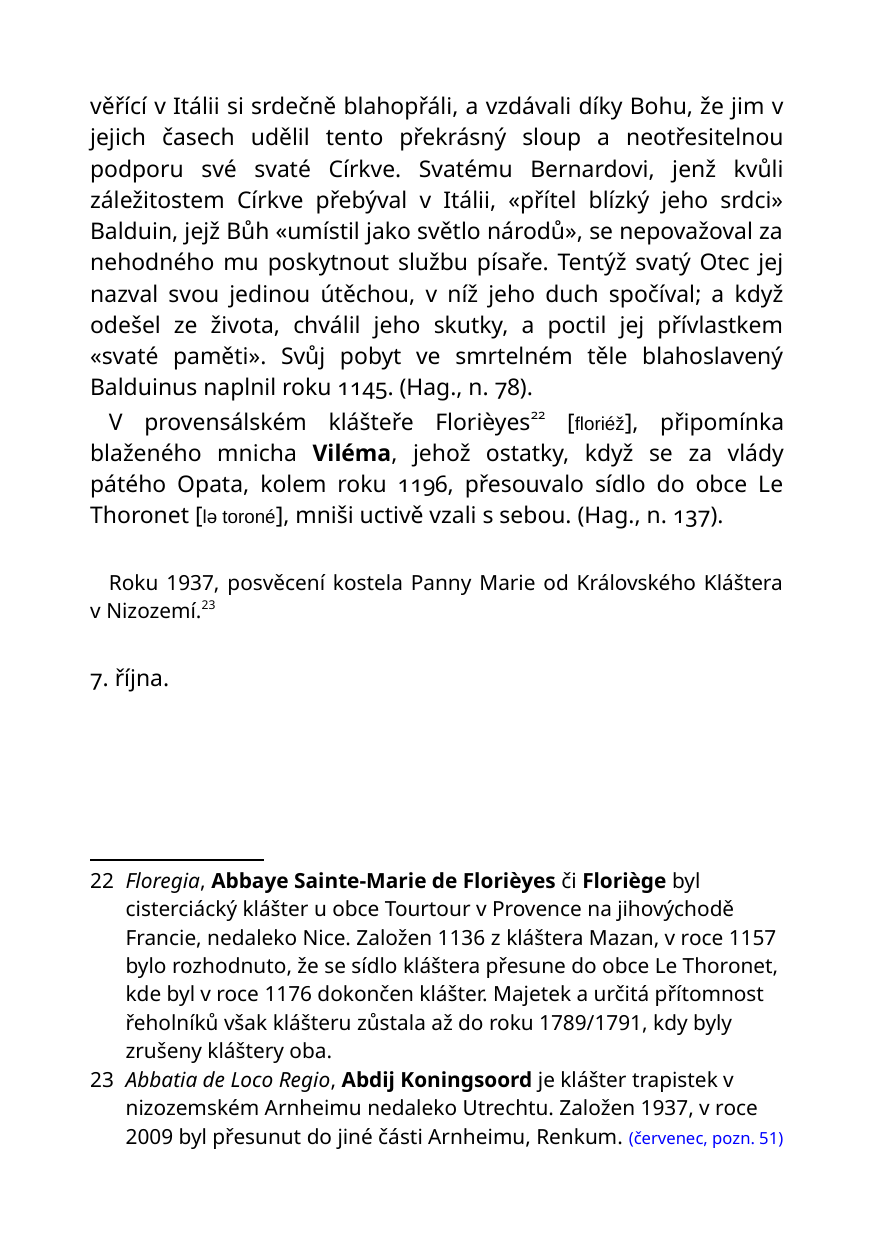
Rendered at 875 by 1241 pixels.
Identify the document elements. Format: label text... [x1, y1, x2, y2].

text Roku 1937, posvěcení kostela Panny Marie od Královského Kláštera v Nizozemí. [90, 568, 784, 625]
text 7. října. [90, 662, 784, 693]
text Abbatia de Loco Regio, Abdij Koningsoord je klášter trapistek v nizozemském Arnheimu nedaleko Utrechtu. Založen 1937, v roce 2009 byl přesunut do jiné části Arnheimu, Renkum. (červenec, pozn. 51) [90, 1065, 784, 1150]
text věřící v Itálii si srdečně blahopřáli, a vzdávali díky Bohu, že jim v jejich časech udělil tento překrásný sloup a neotřesitelnou podporu své svaté Církve. Svatému Bernardovi, jenž kvůli záležitostem Církve přebýval v Itálii, «přítel blízký jeho srdci» Balduin, jejž Bůh «umístil jako světlo národů», se nepovažoval za nehodného mu poskytnout službu písaře. Tentýž svatý Otec jej nazval svou jedinou útěchou, v níž jeho duch spočíval; a když odešel ze života, chválil jeho skutky, a poctil jej přívlastkem «svaté paměti». Svůj pobyt ve smrtelném těle blahoslavený Balduinus naplnil roku 1145. (Hag., n. 78). [90, 90, 784, 402]
text Floregia, Abbaye Sainte-Marie de Florièyes či Floriège byl cisterciácký klášter u obce Tourtour v Provence na jihovýchodě Francie, nedaleko Nice. Založen 1136 z kláštera Mazan, v roce 1157 bylo rozhodnuto, že se sídlo kláštera přesune do obce Le Thoronet, kde byl v roce 1176 dokončen klášter. Majetek a určitá přítomnost řeholníků však klášteru zůstala až do roku 1789/1791, kdy byly zrušeny kláštery oba. [90, 866, 784, 1065]
text V provensálském klášteře Florièyes [floriéž], připomínka blaženého mnicha Viléma, jehož ostatky, když se za vlády pátého Opata, kolem roku 1196, přesouvalo sídlo do obce Le Thoronet [lə toroné], mniši uctivě vzali s sebou. (Hag., n. 137). [90, 406, 784, 531]
